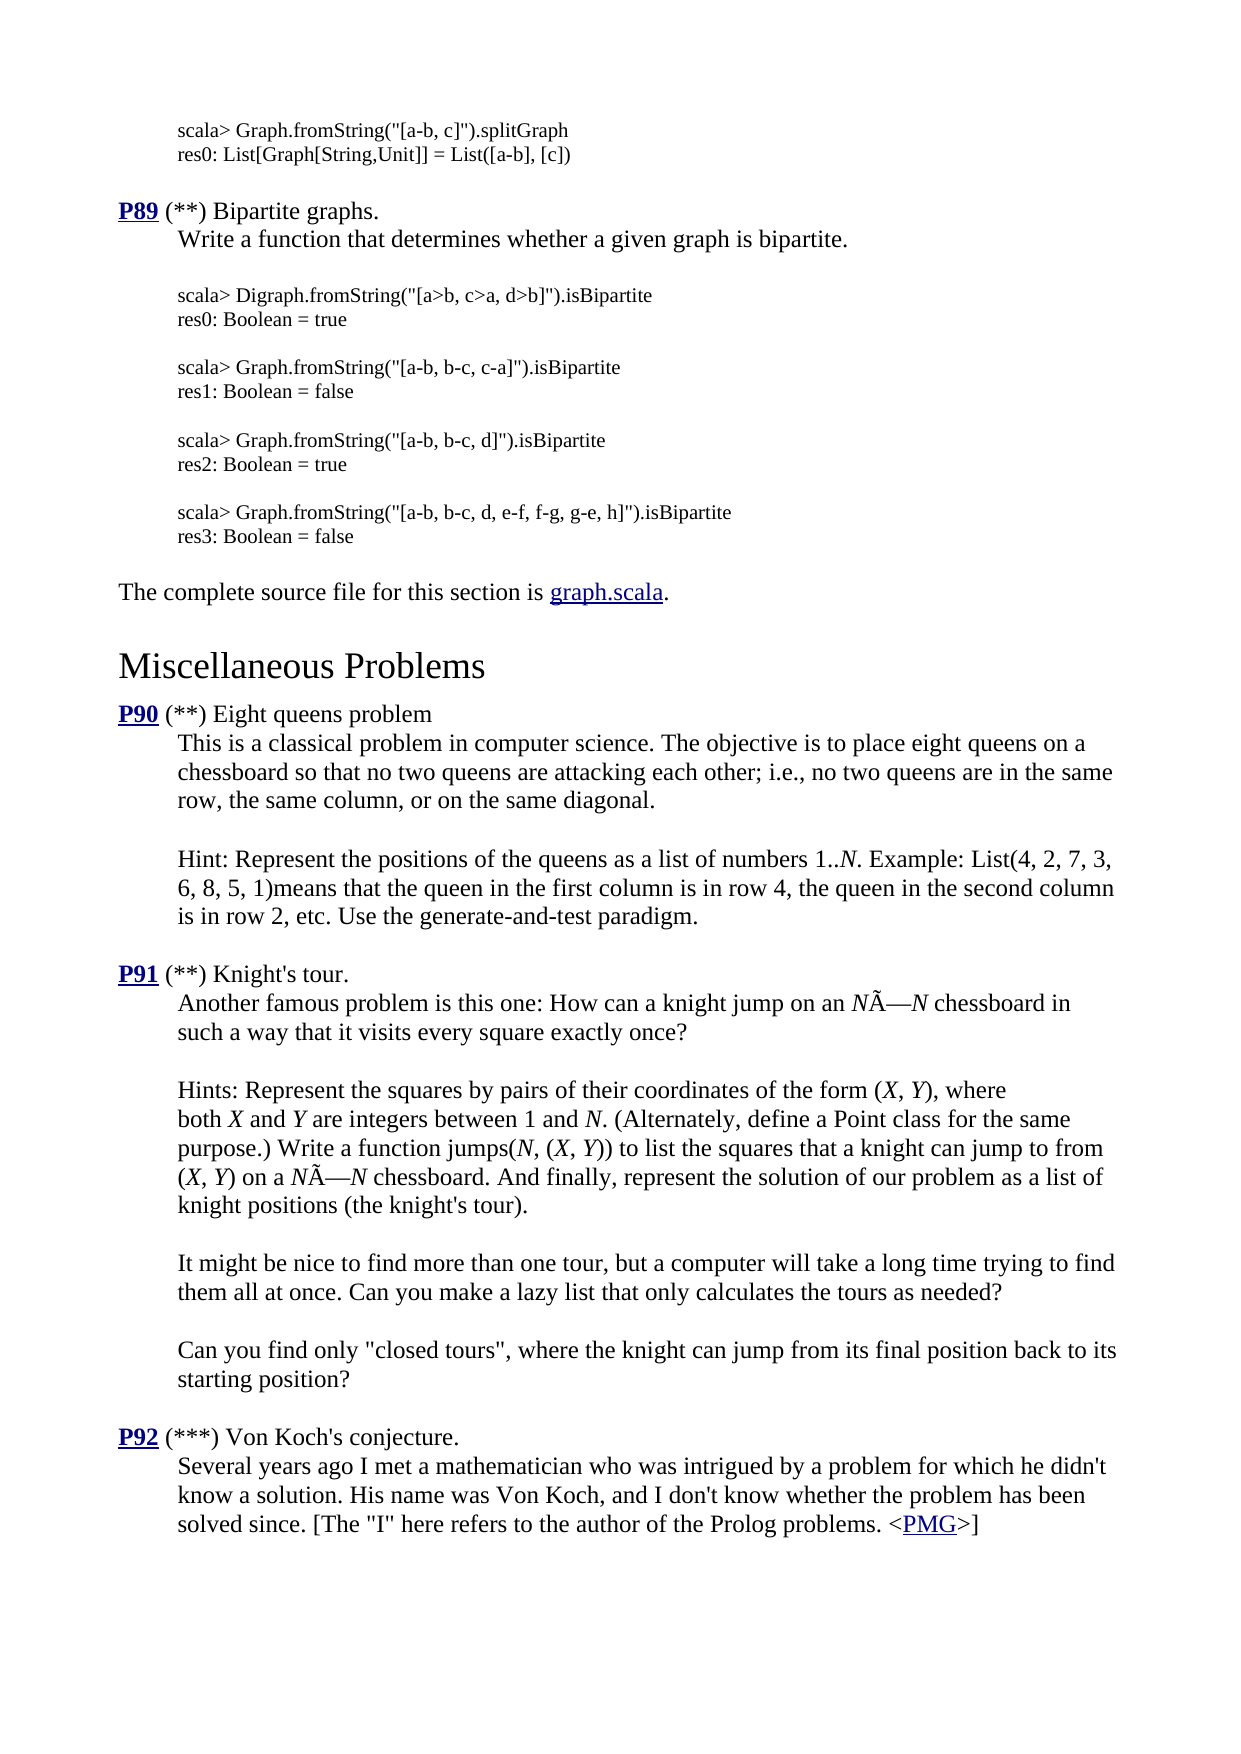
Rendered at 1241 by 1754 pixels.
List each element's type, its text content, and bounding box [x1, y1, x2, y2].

list It might be nice to find more than one tour, but a computer will take a long time trying to find them all at once. Can you make a lazy list that only calculates the tours as needed? [177, 1248, 1122, 1306]
list Write a function that determines whether a given graph is bipartite. [177, 224, 1122, 253]
list Several years ago I met a mathematician who was intrigued by a problem for which he didn't know a solution. His name was Von Koch, and I don't know whether the problem has been solved since. [The "I" here refers to the author of the Prolog problems. <PMG>] [177, 1451, 1122, 1537]
list Can you find only "closed tours", where the knight can jump from its final position back to its starting position? [177, 1336, 1122, 1393]
list Hints: Represent the squares by pairs of their coordinates of the form (X, Y), where both X and Y are integers between 1 and N. (Alternately, define a Point class for the same purpose.) Write a function jumps(N, (X, Y)) to list the squares that a knight can jump to from (X, Y) on a NÃ—N chessboard. And finally, represent the solution of our problem as a list of knight positions (the knight's tour). [177, 1075, 1122, 1219]
text scala> Graph.fromString("[a-b, b-c, c-a]").isBipartite [177, 355, 1122, 379]
list This is a classical problem in computer science. The objective is to place eight queens on a chessboard so that no two queens are attacking each other; i.e., no two queens are in the same row, the same column, or on the same diagonal. [177, 728, 1122, 814]
text scala> Digraph.fromString("[a>b, c>a, d>b]").isBipartite [177, 283, 1122, 307]
subtitle P89 (**) Bipartite graphs. [118, 196, 1122, 224]
text res0: Boolean = true [177, 307, 1122, 331]
text The complete source file for this section is graph.scala. [118, 577, 1122, 606]
list Another famous problem is this one: How can a knight jump on an NÃ—N chessboard in such a way that it visits every square exactly once? [177, 988, 1122, 1046]
text res2: Boolean = true [177, 452, 1122, 476]
text scala> Graph.fromString("[a-b, b-c, d, e-f, f-g, g-e, h]").isBipartite [177, 500, 1122, 524]
text scala> Graph.fromString("[a-b, c]").splitGraph [177, 118, 1122, 142]
list Hint: Represent the positions of the queens as a list of numbers 1..N. Example: List(4, 2, 7, 3, 6, 8, 5, 1)means that the queen in the first column is in row 4, the queen in the second column is in row 2, etc. Use the generate-and-test paradigm. [177, 844, 1122, 930]
text res0: List[Graph[String,Unit]] = List([a-b], [c]) [177, 142, 1122, 166]
subtitle P92 (***) Von Koch's conjecture. [118, 1422, 1122, 1451]
subtitle Miscellaneous Problems [118, 644, 1122, 687]
subtitle P91 (**) Knight's tour. [118, 959, 1122, 988]
text res1: Boolean = false [177, 379, 1122, 403]
text scala> Graph.fromString("[a-b, b-c, d]").isBipartite [177, 427, 1122, 452]
text res3: Boolean = false [177, 524, 1122, 548]
subtitle P90 (**) Eight queens problem [118, 699, 1122, 728]
